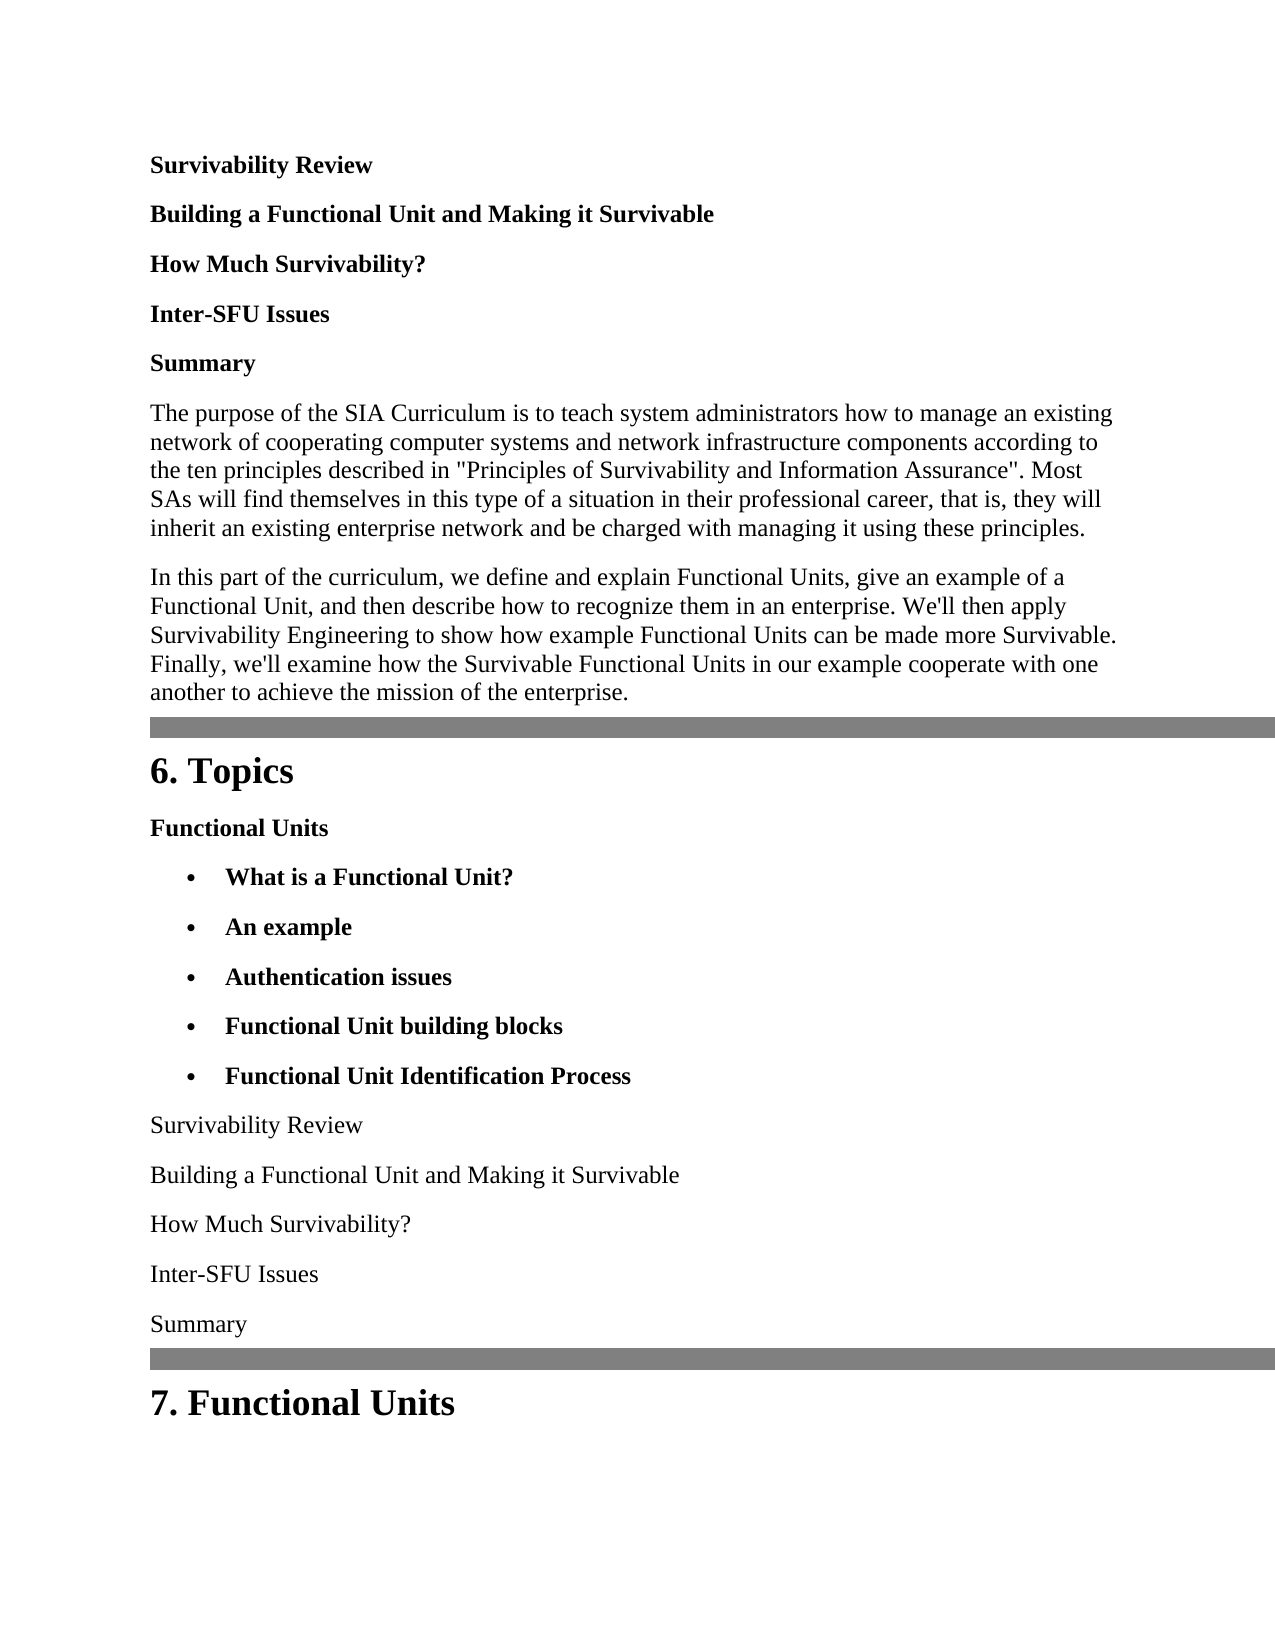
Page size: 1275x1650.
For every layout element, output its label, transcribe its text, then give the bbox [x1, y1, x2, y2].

text Inter-SFU Issues [150, 299, 1125, 327]
subtitle 7. Functional Units [150, 1380, 1125, 1423]
text Inter-SFU Issues [150, 1259, 1125, 1288]
subtitle 6. Topics [150, 749, 1125, 792]
text Survivability Review [150, 1110, 1125, 1139]
text In this part of the curriculum, we define and explain Functional Units, give an example of a Functional Unit, and then describe how to recognize them in an enterprise. We'll then apply Survivability Engineering to show how example Functional Units can be made more Survivable. Finally, we'll examine how the Survivable Functional Units in our example cooperate with one another to achieve the mission of the enterprise. [150, 562, 1125, 706]
text Building a Functional Unit and Making it Survivable [150, 1160, 1125, 1189]
text How Much Survivability? [150, 249, 1125, 278]
text Functional Units [150, 813, 1125, 842]
text Building a Functional Unit and Making it Survivable [150, 199, 1125, 228]
list Functional Unit building blocks [187, 1011, 1125, 1040]
text The purpose of the SIA Curriculum is to teach system administrators how to manage an existing network of cooperating computer systems and network infrastructure components according to the ten principles described in "Principles of Survivability and Information Assurance". Most SAs will find themselves in this type of a situation in their professional career, that is, they will inherit an existing enterprise network and be charged with managing it using these principles. [150, 398, 1125, 542]
text Survivability Review [150, 150, 1125, 179]
list Functional Unit Identification Process [187, 1061, 1125, 1089]
list An example [187, 912, 1125, 941]
text Summary [150, 1309, 1125, 1337]
list What is a Functional Unit? [187, 862, 1125, 891]
list Authentication issues [187, 962, 1125, 990]
text Summary [150, 348, 1125, 377]
text How Much Survivability? [150, 1209, 1125, 1238]
